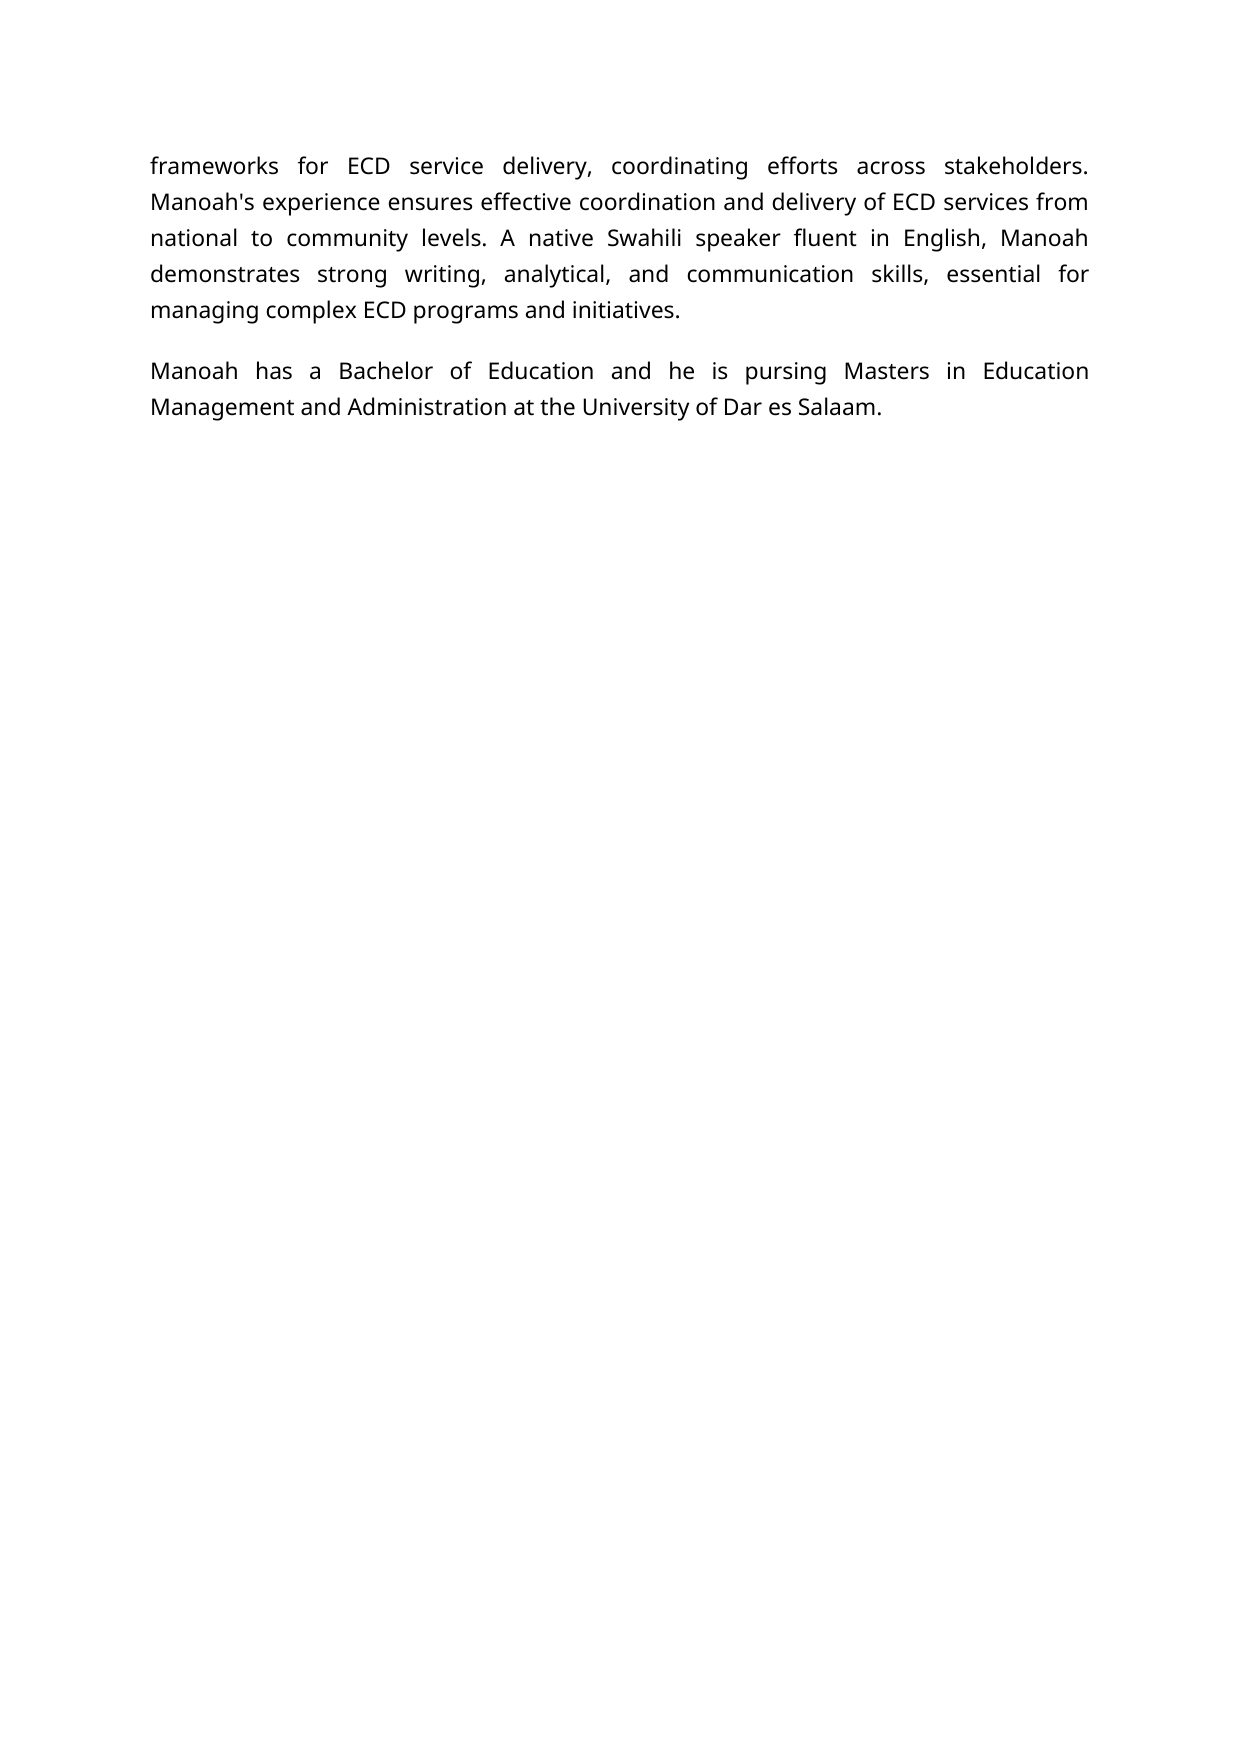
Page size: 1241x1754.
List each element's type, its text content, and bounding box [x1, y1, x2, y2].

text Manoah has a Bachelor of Education and he is pursing Masters in Education Management and Administration at the University of Dar es Salaam. [150, 355, 1090, 422]
text frameworks for ECD service delivery, coordinating efforts across stakeholders. Manoah's experience ensures effective coordination and delivery of ECD services from national to community levels. A native Swahili speaker fluent in English, Manoah demonstrates strong writing, analytical, and communication skills, essential for managing complex ECD programs and initiatives. [150, 150, 1090, 325]
